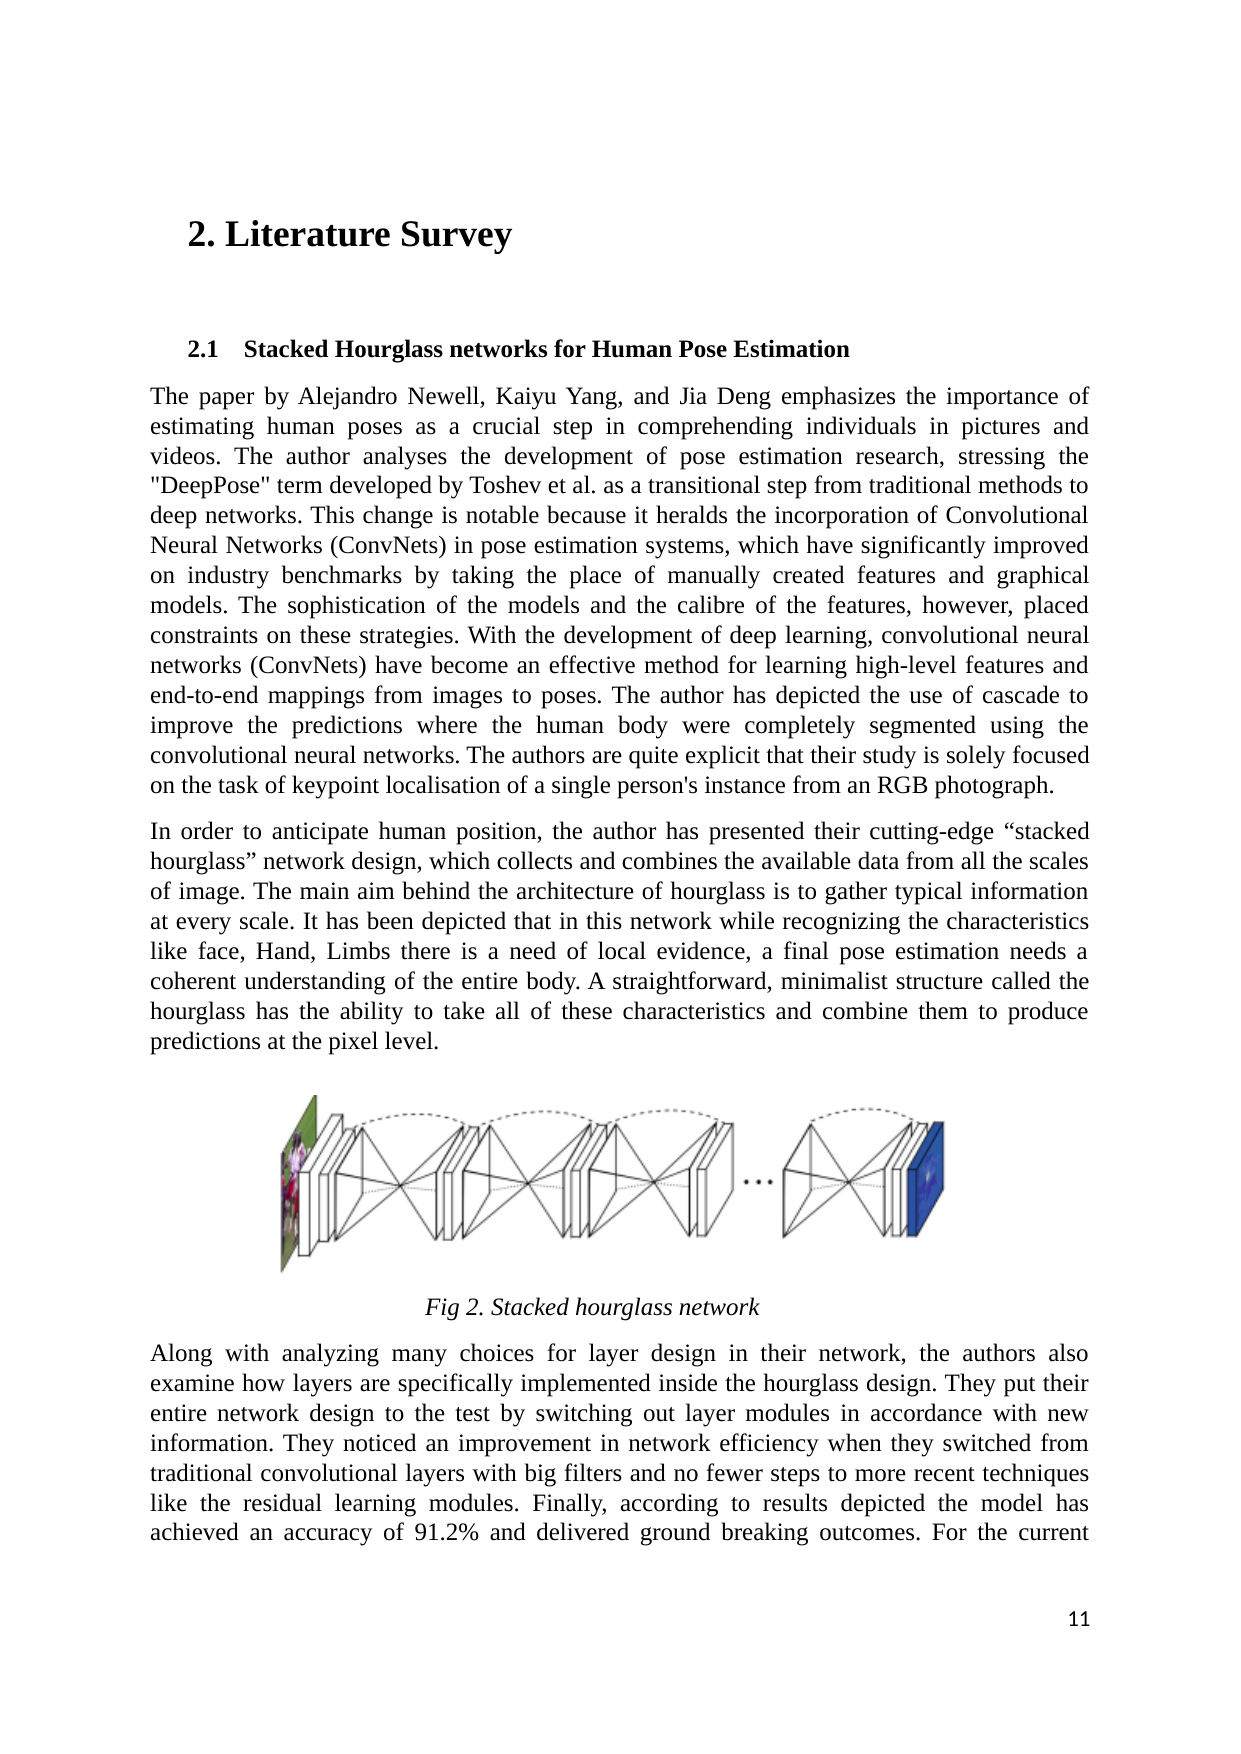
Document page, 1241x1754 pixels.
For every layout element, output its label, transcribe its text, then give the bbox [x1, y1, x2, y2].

text Along with analyzing many choices for layer design in their network, the authors also examine how layers are specifically implemented inside the hourglass design. They put their entire network design to the test by switching out layer modules in accordance with new information. They noticed an improvement in network efficiency when they switched from traditional convolutional layers with big filters and no fewer steps to more recent techniques like the residual learning modules. Finally, according to results depicted the model has achieved an accuracy of 91.2% and delivered ground breaking outcomes. For the current [150, 1338, 1090, 1546]
text The paper by Alejandro Newell, Kaiyu Yang, and Jia Deng emphasizes the importance of estimating human poses as a crucial step in comprehending individuals in pictures and videos. The author analyses the development of pose estimation research, stressing the "DeepPose" term developed by Toshev et al. as a transitional step from traditional methods to deep networks. This change is notable because it heralds the incorporation of Convolutional Neural Networks (ConvNets) in pose estimation systems, which have significantly improved on industry benchmarks by taking the place of manually created features and graphical models. The sophistication of the models and the calibre of the features, however, placed constraints on these strategies. With the development of deep learning, convolutional neural networks (ConvNets) have become an effective method for learning high-level features and end-to-end mappings from images to poses. The author has depicted the use of cascade to improve the predictions where the human body were completely segmented using the convolutional neural networks. The authors are quite explicit that their study is solely focused on the task of keypoint localisation of a single person's instance from an RGB photograph. [150, 381, 1090, 799]
list Stacked Hourglass networks for Human Pose Estimation [187, 334, 1090, 363]
list Literature Survey [187, 211, 1090, 254]
text In order to anticipate human position, the author has presented their cutting-edge “stacked hourglass” network design, which collects and combines the available data from all the scales of image. The main aim behind the architecture of hourglass is to gather typical information at every scale. It has been depicted that in this network while recognizing the characteristics like face, Hand, Limbs there is a need of local evidence, a final pose estimation needs a coherent understanding of the entire body. A straightforward, minimalist structure called the hourglass has the ability to take all of these characteristics and combine them to produce predictions at the pixel level. [150, 816, 1090, 1054]
text Fig 2. Stacked hourglass network [150, 1292, 1090, 1320]
